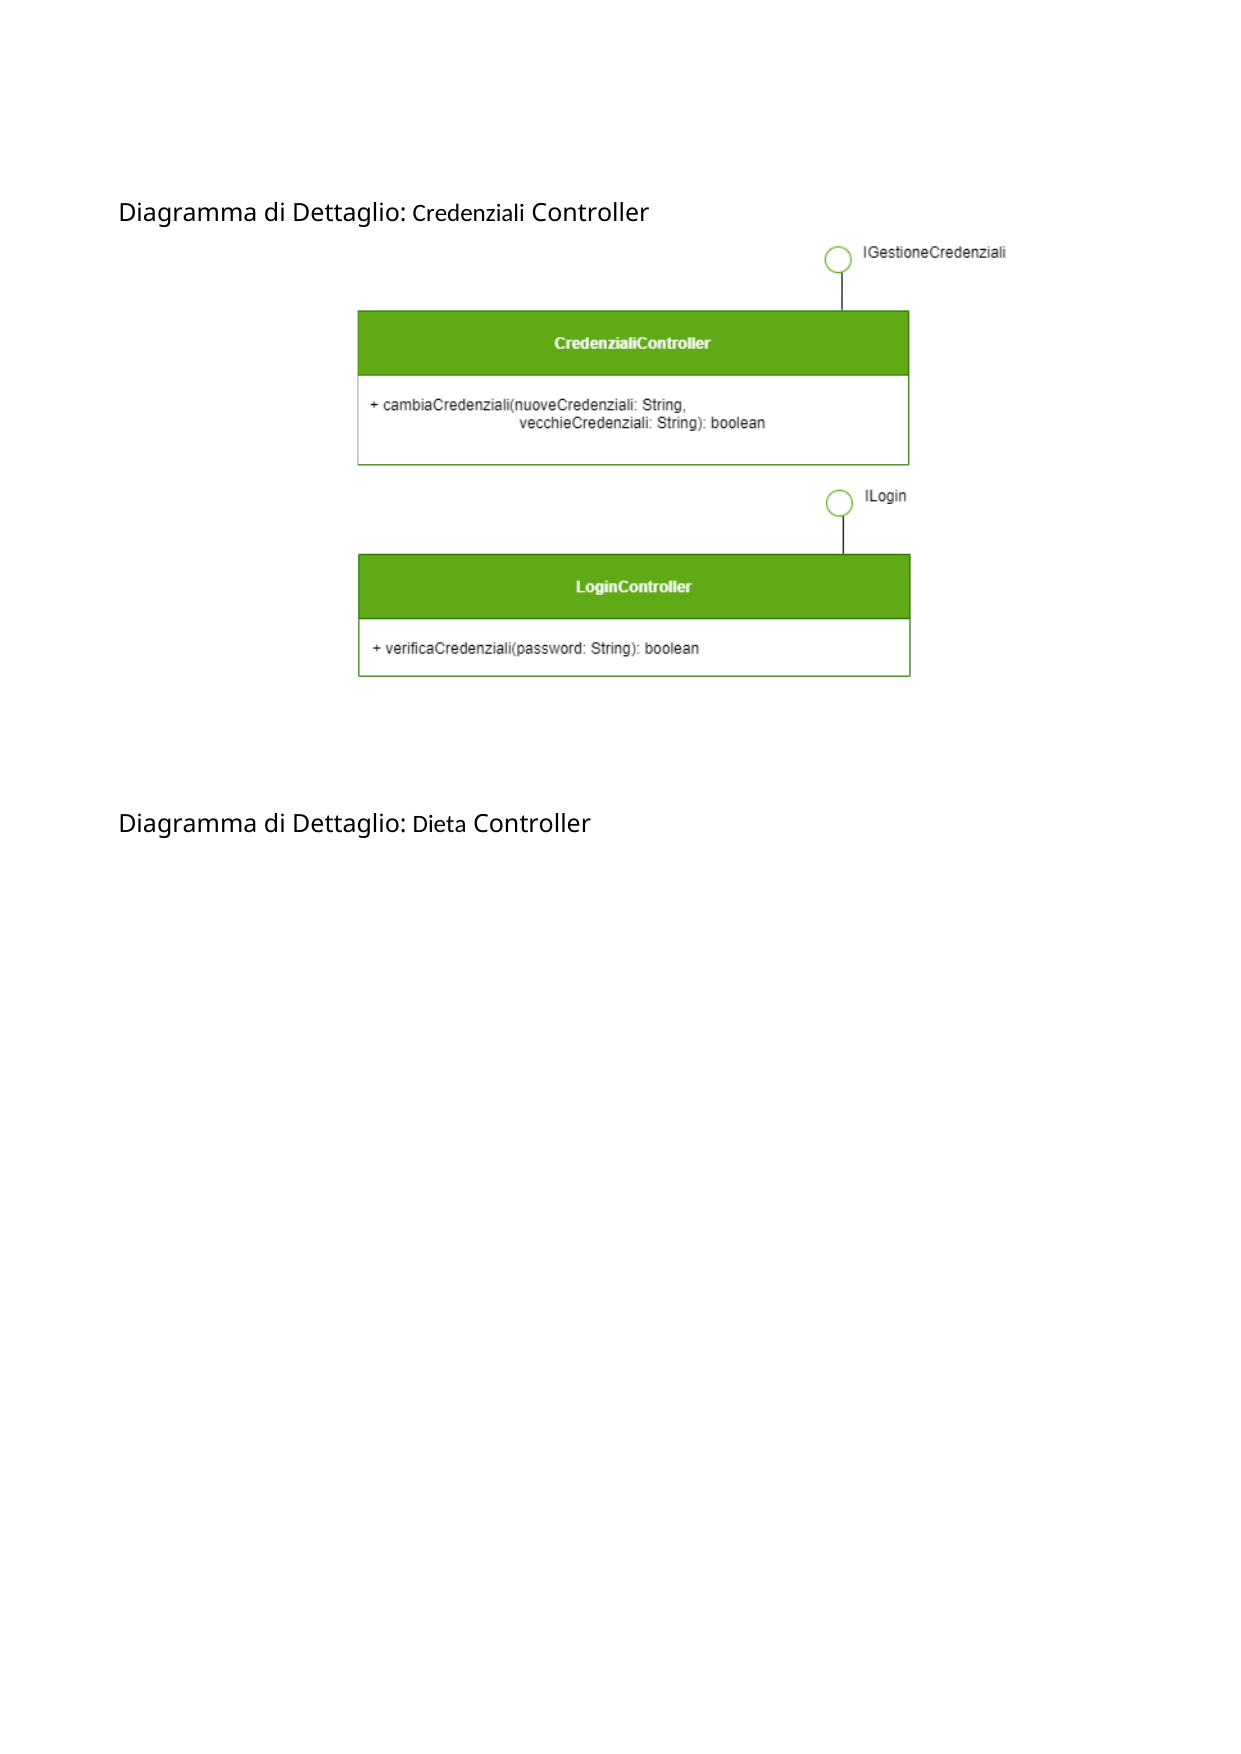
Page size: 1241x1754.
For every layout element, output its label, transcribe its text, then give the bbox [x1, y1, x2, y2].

text Diagramma di Dettaglio: Dieta Controller [118, 806, 1122, 840]
text Diagramma di Dettaglio: Credenziali Controller [118, 194, 1122, 228]
picture [357, 240, 1014, 699]
